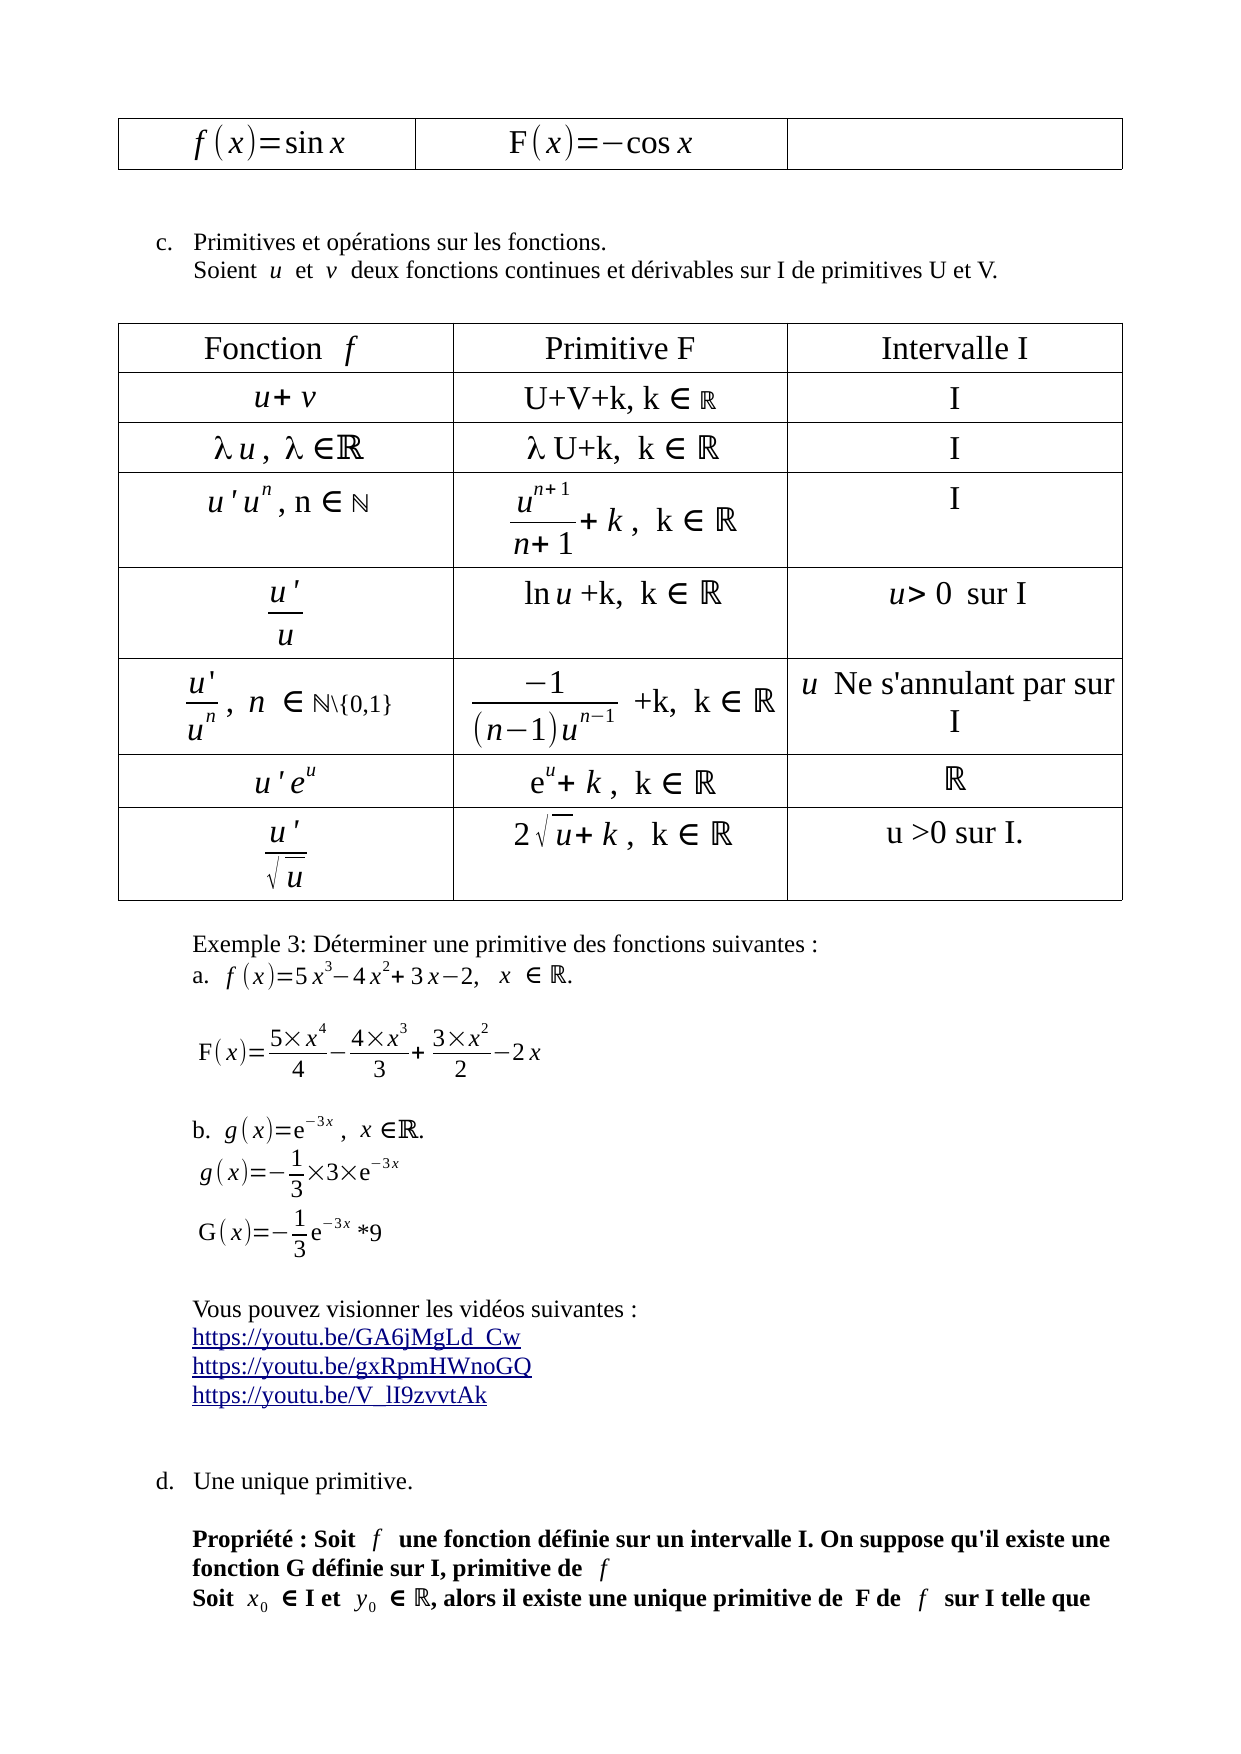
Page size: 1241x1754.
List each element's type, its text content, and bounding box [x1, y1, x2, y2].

table_cell Ne s'annulant par sur I [788, 659, 1122, 754]
table_cell I [788, 423, 1122, 472]
table_cell U+k, k ∈ ℝ [454, 423, 787, 472]
table_cell , k ∈ ℝ [454, 473, 787, 567]
list Soient et deux fonctions continues et dérivables sur I de primitives U et V. [156, 255, 1122, 284]
table_cell , ∈ℝ [119, 423, 453, 472]
text Propriété : Soit une fonction définie sur un intervalle I. On suppose qu'il existe une fonction G définie sur I, primitive de [118, 1524, 1122, 1583]
table_cell I [788, 473, 1122, 567]
table_cell +k, k ∈ ℝ [454, 568, 787, 657]
text https://youtu.be/gxRpmHWnoGQ [118, 1351, 1122, 1380]
text Soit ∈ I et ∈ ℝ, alors il existe une unique primitive de F de sur I telle que [118, 1583, 1122, 1617]
table_cell , k ∈ ℝ [454, 755, 787, 807]
table_cell [119, 755, 453, 807]
text *9 [118, 1205, 1122, 1265]
text Vous pouvez visionner les vidéos suivantes : [118, 1294, 1122, 1322]
table_cell [119, 808, 453, 900]
text https://youtu.be/V_lI9zvvtAk [118, 1380, 1122, 1409]
table_cell , n ∈ ℕ [119, 473, 453, 567]
table_header Primitive F [454, 324, 787, 372]
list Une unique primitive. [156, 1466, 1122, 1495]
text https://youtu.be/GA6jMgLd_Cw [118, 1322, 1122, 1351]
text Exemple 3: Déterminer une primitive des fonctions suivantes : [118, 929, 1122, 958]
table_cell [788, 119, 1122, 169]
text a. ∈ ℝ. [118, 958, 1122, 991]
text b. , ∈ℝ. [118, 1112, 1122, 1144]
table_cell [416, 119, 787, 169]
table_cell , k ∈ ℝ [454, 808, 787, 900]
table_cell ℝ [788, 755, 1122, 807]
table_header Intervalle I [788, 324, 1122, 372]
table_cell [119, 373, 453, 422]
table_cell , ∈ ℕ\{0,1} [119, 659, 453, 754]
table_cell sur I [788, 568, 1122, 657]
table_cell [119, 568, 453, 657]
table_header Fonction [119, 324, 453, 372]
table_cell U+V+k, k ∈ ℝ [454, 373, 787, 422]
table_cell u >0 sur I. [788, 808, 1122, 900]
table_cell [119, 119, 415, 169]
list Primitives et opérations sur les fonctions. [156, 227, 1122, 255]
table_cell I [788, 373, 1122, 422]
table_cell +k, k ∈ ℝ [454, 659, 787, 754]
